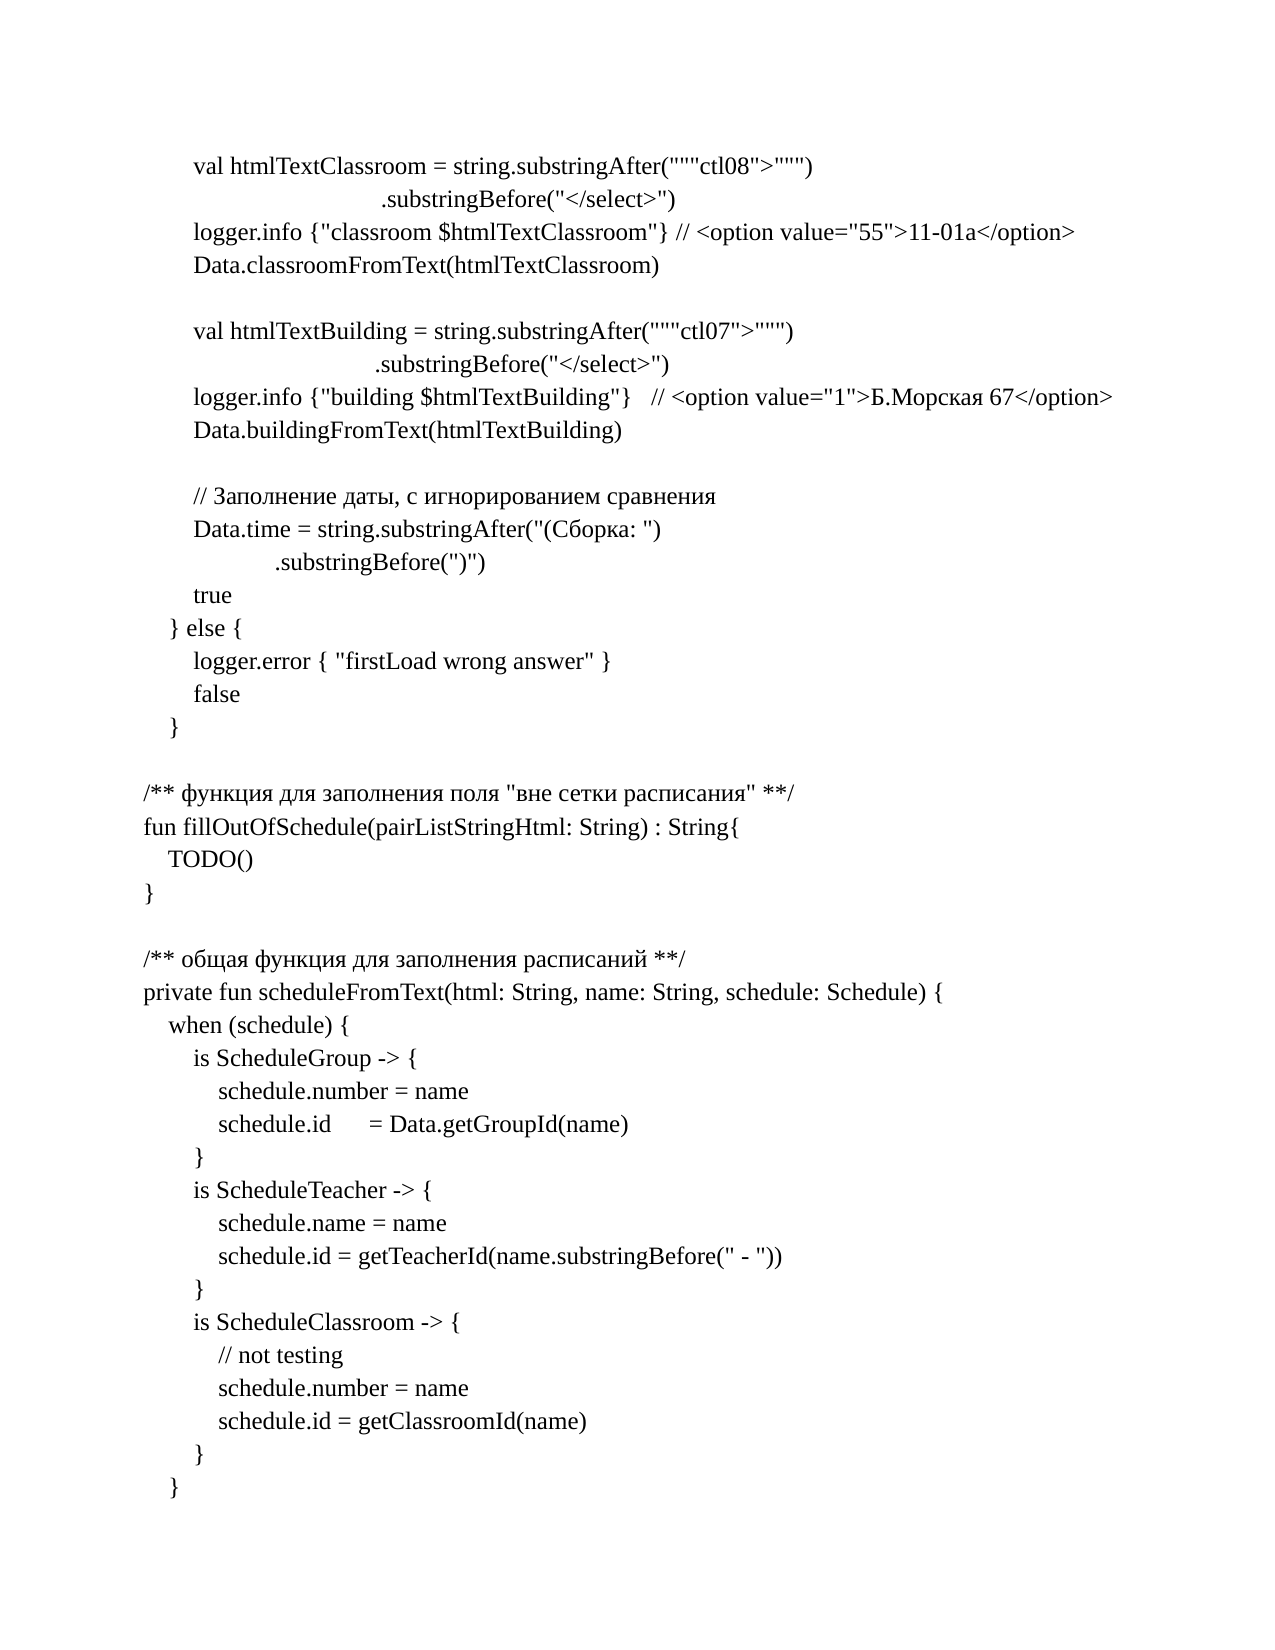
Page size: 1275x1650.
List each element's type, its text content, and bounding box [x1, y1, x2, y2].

text val htmlTextClassroom = string.substringAfter("""ctl08">""") .substringBefore("</select>") logger.info {"classroom $htmlTextClassroom"} // <option value="55">11-01а</option> Data.classroomFromText(htmlTextClassroom) val htmlTextBuilding = string.substringAfter("""ctl07">""") .substringBefore("</select>") logger.info {"building $htmlTextBuilding"} // <option value="1">Б.Морская 67</option> Data.buildingFromText(htmlTextBuilding) // Заполнение даты, с игнорированием сравнения Data.time = string.substringAfter("(Сборка: ") .substringBefore(")") true } else { logger.error { "firstLoad wrong answer" } false } /** функция для заполнения поля "вне сетки расписания" **/ fun fillOutOfSchedule(pairListStringHtml: String) : String{ TODO() } /** общая функция для заполнения расписаний **/ private fun scheduleFromText(html: String, name: String, schedule: Schedule) { when (schedule) { is ScheduleGroup -> { schedule.number = name schedule.id = Data.getGroupId(name) } is ScheduleTeacher -> { schedule.name = name schedule.id = getTeacherId(name.substringBefore(" - ")) } is ScheduleClassroom -> { // not testing schedule.number = name schedule.id = getClassroomId(name) } } [118, 118, 1157, 1501]
